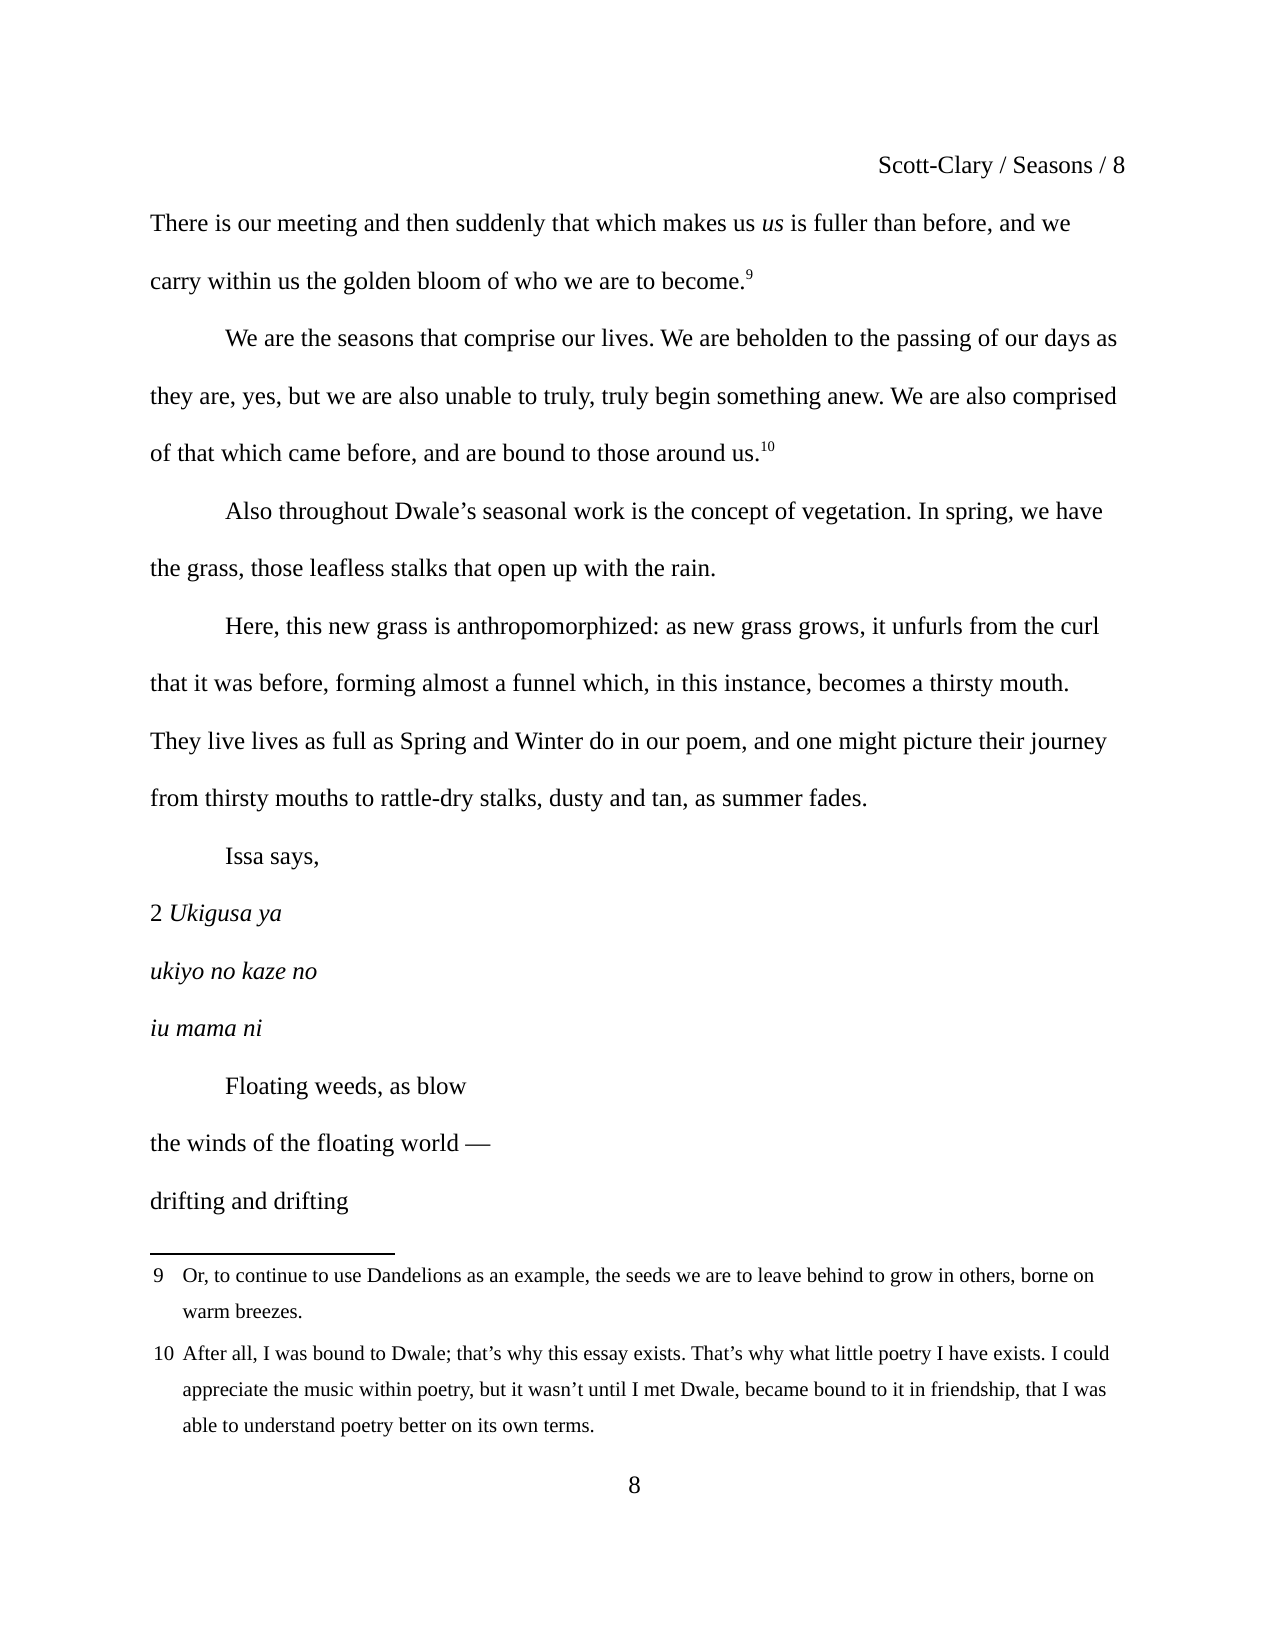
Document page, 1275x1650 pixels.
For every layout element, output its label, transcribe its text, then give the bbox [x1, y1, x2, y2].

text There is our meeting and then suddenly that which makes us us is fuller than before, and we carry within us the golden bloom of who we are to become. [150, 208, 1125, 294]
text Also throughout Dwale’s seasonal work is the concept of vegetation. In spring, we have the grass, those leafless stalks that open up with the rain. [150, 496, 1125, 582]
text Here, this new grass is anthropomorphized: as new grass grows, it unfurls from the curl that it was before, forming almost a funnel which, in this instance, becomes a thirsty mouth. They live lives as full as Spring and Winter do in our poem, and one might picture their journey from thirsty mouths to rattle-dry stalks, dusty and tan, as summer fades. [150, 611, 1125, 812]
text After all, I was bound to Dwale; that’s why this essay exists. That’s why what little poetry I have exists. I could appreciate the music within poetry, but it wasn’t until I met Dwale, became bound to it in friendship, that I was able to understand poetry better on its own terms. [150, 1338, 1125, 1440]
text We are the seasons that comprise our lives. We are beholden to the passing of our days as they are, yes, but we are also unable to truly, truly begin something anew. We are also comprised of that which came before, and are bound to those around us. [150, 323, 1125, 467]
text Issa says, [150, 841, 1125, 869]
text 2 Ukigusa ya ukiyo no kaze no iu mama ni [150, 898, 1125, 1042]
text Or, to continue to use Dandelions as an example, the seeds we are to leave behind to grow in others, borne on warm breezes. [150, 1260, 1125, 1326]
text Floating weeds, as blow the winds of the floating world — drifting and drifting [150, 1071, 1125, 1214]
